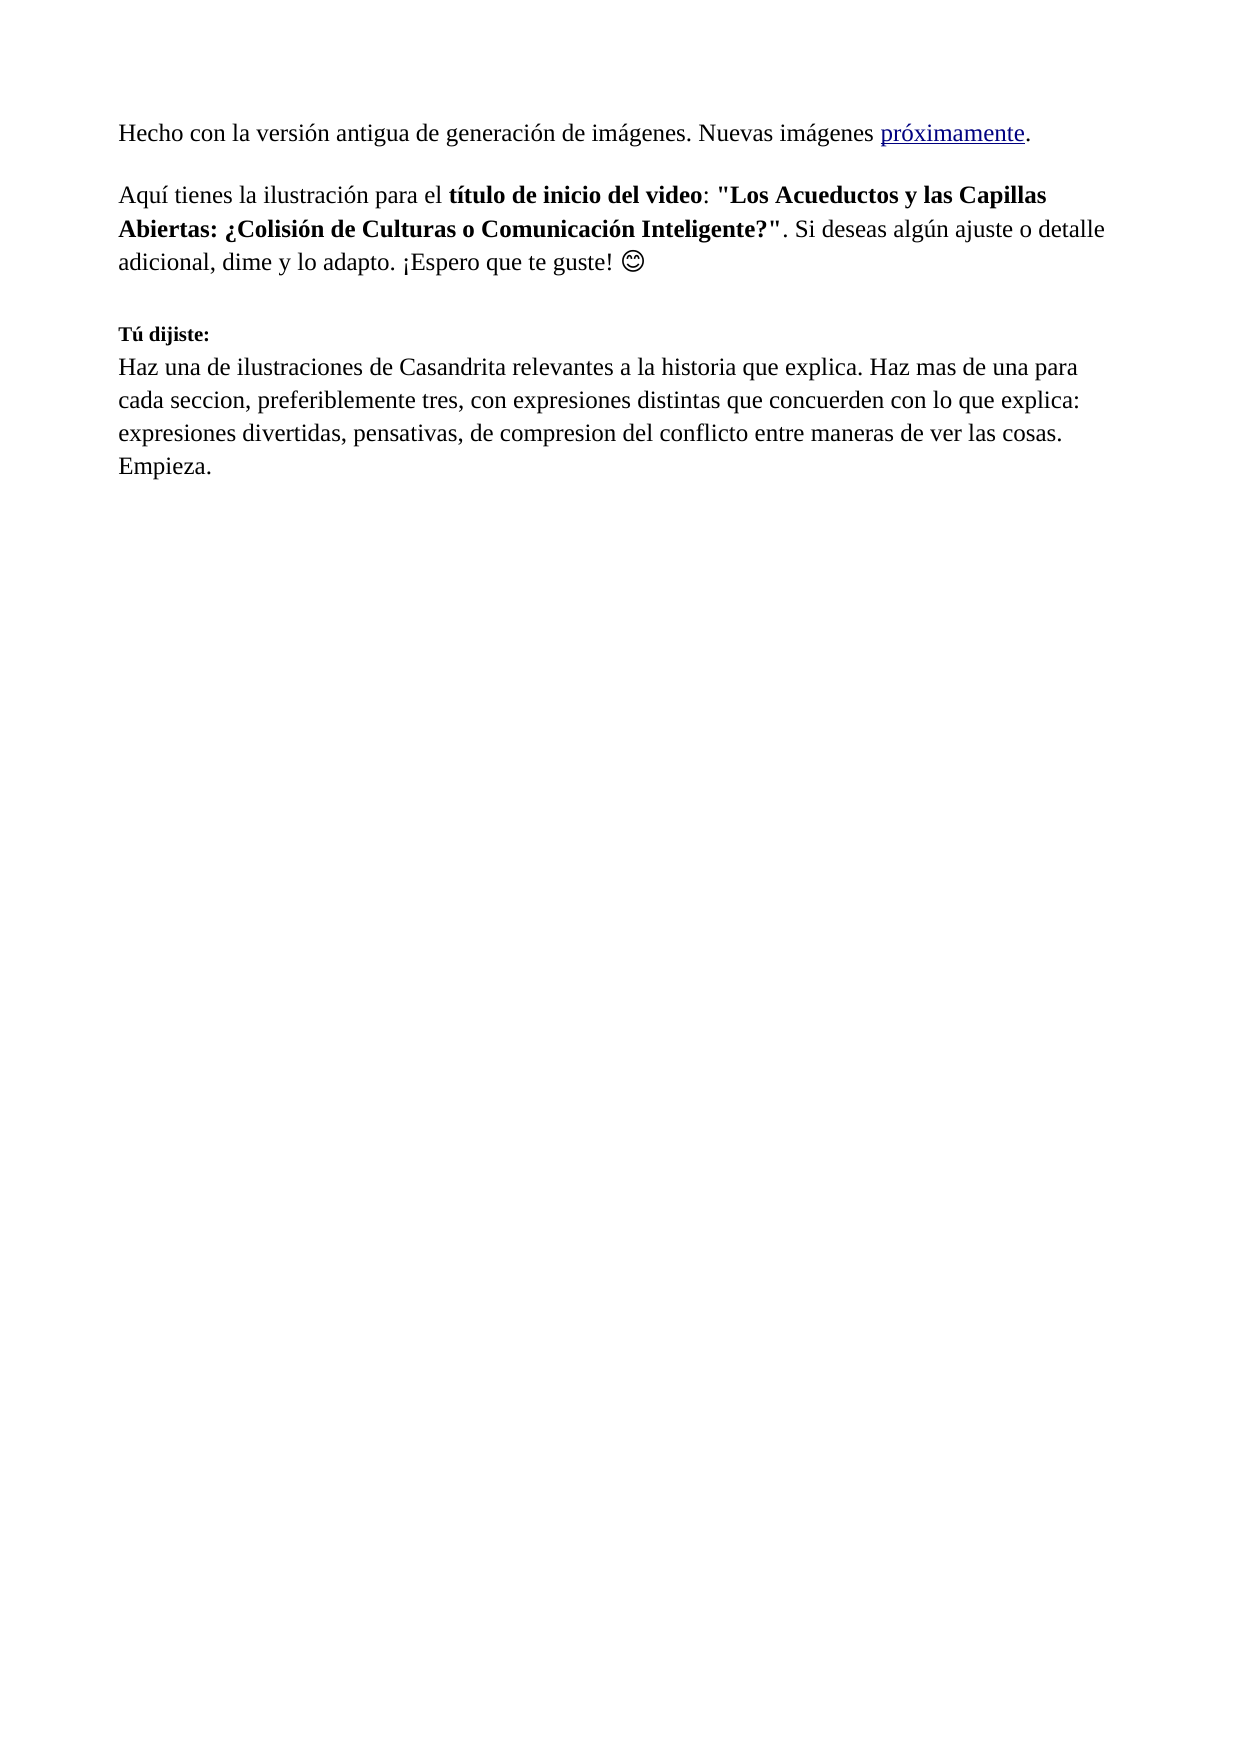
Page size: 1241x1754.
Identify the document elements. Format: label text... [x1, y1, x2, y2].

text Hecho con la versión antigua de generación de imágenes. Nuevas imágenes próximamente. [118, 118, 1122, 147]
text Aquí tienes la ilustración para el título de inicio del video: "Los Acueductos y las Capillas Abiertas: ¿Colisión de Culturas o Comunicación Inteligente?". Si deseas algún ajuste o detalle adicional, dime y lo adapto. ¡Espero que te guste! 😊 [118, 181, 1122, 275]
text Haz una de ilustraciones de Casandrita relevantes a la historia que explica. Haz mas de una para cada seccion, preferiblemente tres, con expresiones distintas que concuerden con lo que explica: expresiones divertidas, pensativas, de compresion del conflicto entre maneras de ver las cosas. Empieza. [118, 352, 1122, 480]
subtitle Tú dijiste: [118, 322, 1122, 346]
